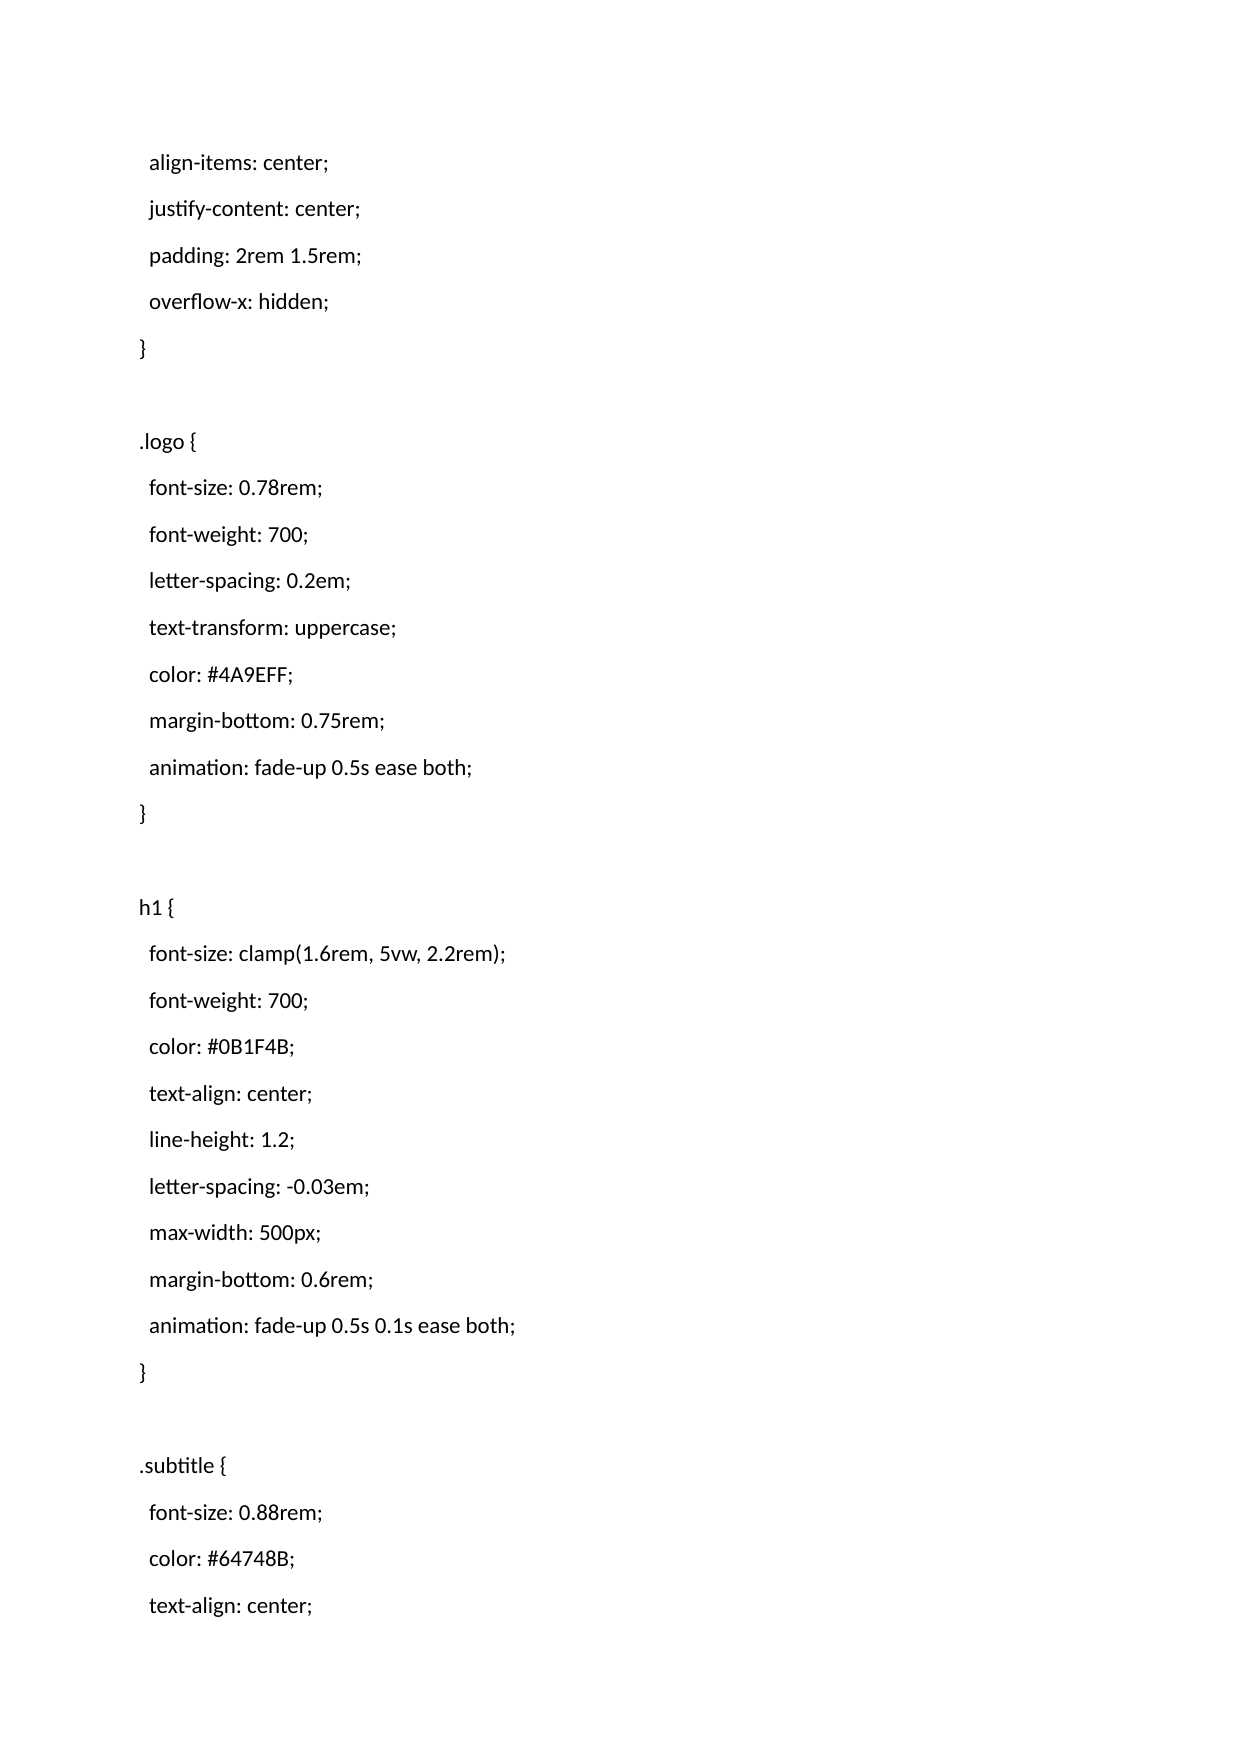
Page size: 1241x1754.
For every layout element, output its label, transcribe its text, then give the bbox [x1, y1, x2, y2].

text font-weight: 700; [118, 520, 1122, 548]
text line-height: 1.2; [118, 1125, 1122, 1153]
text color: #4A9EFF; [118, 660, 1122, 688]
text overflow-x: hidden; [118, 287, 1122, 315]
text } [118, 334, 1122, 362]
text color: #0B1F4B; [118, 1032, 1122, 1060]
text .subtitle { [118, 1451, 1122, 1479]
text font-weight: 700; [118, 986, 1122, 1014]
text font-size: clamp(1.6rem, 5vw, 2.2rem); [118, 939, 1122, 967]
text text-align: center; [118, 1591, 1122, 1619]
text color: #64748B; [118, 1544, 1122, 1572]
text animation: fade-up 0.5s 0.1s ease both; [118, 1312, 1122, 1340]
text margin-bottom: 0.75rem; [118, 706, 1122, 734]
text align-items: center; [118, 148, 1122, 176]
text padding: 2rem 1.5rem; [118, 241, 1122, 269]
text animation: fade-up 0.5s ease both; [118, 753, 1122, 781]
text max-width: 500px; [118, 1218, 1122, 1247]
text margin-bottom: 0.6rem; [118, 1265, 1122, 1293]
text font-size: 0.88rem; [118, 1498, 1122, 1526]
text .logo { [118, 427, 1122, 455]
text justify-content: center; [118, 194, 1122, 222]
text text-transform: uppercase; [118, 613, 1122, 641]
text font-size: 0.78rem; [118, 473, 1122, 502]
text } [118, 1358, 1122, 1386]
text } [118, 799, 1122, 827]
text h1 { [118, 893, 1122, 921]
text letter-spacing: -0.03em; [118, 1172, 1122, 1200]
text text-align: center; [118, 1079, 1122, 1107]
text letter-spacing: 0.2em; [118, 567, 1122, 595]
